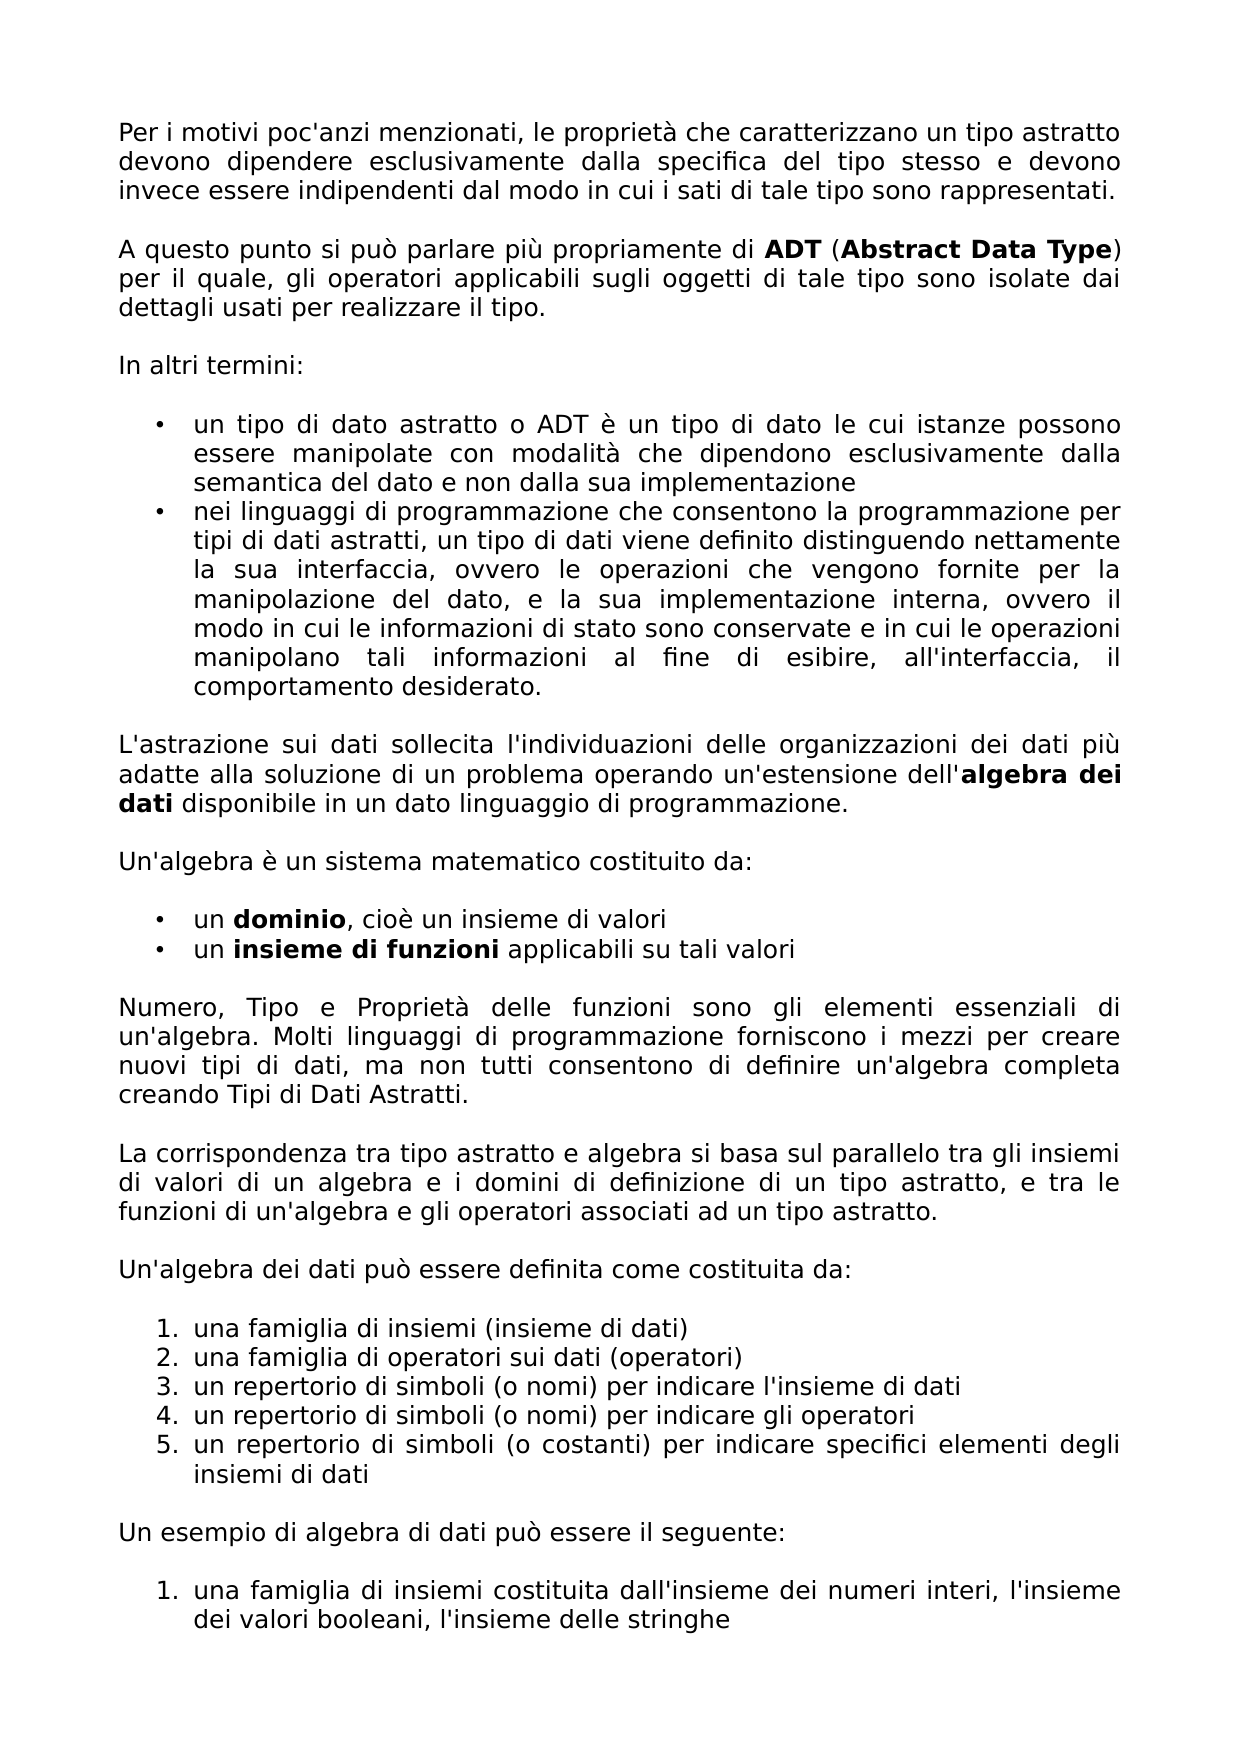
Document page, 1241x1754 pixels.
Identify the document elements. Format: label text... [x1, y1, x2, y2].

list un repertorio di simboli (o costanti) per indicare specifici elementi degli insiemi di dati [156, 1431, 1122, 1489]
text Per i motivi poc'anzi menzionati, le proprietà che caratterizzano un tipo astratto devono dipendere esclusivamente dalla specifica del tipo stesso e devono invece essere indipendenti dal modo in cui i sati di tale tipo sono rappresentati. [118, 118, 1122, 206]
list un dominio, cioè un insieme di valori [156, 906, 1122, 935]
list nei linguaggi di programmazione che consentono la programmazione per tipi di dati astratti, un tipo di dati viene definito distinguendo nettamente la sua interfaccia, ovvero le operazioni che vengono fornite per la manipolazione del dato, e la sua implementazione interna, ovvero il modo in cui le informazioni di stato sono conservate e in cui le operazioni manipolano tali informazioni al fine di esibire, all'interfaccia, il comportamento desiderato. [156, 497, 1122, 701]
text In altri termini: [118, 351, 1122, 381]
list un repertorio di simboli (o nomi) per indicare l'insieme di dati [156, 1372, 1122, 1401]
text Un esempio di algebra di dati può essere il seguente: [118, 1518, 1122, 1547]
text Un'algebra è un sistema matematico costituito da: [118, 847, 1122, 876]
list un tipo di dato astratto o ADT è un tipo di dato le cui istanze possono essere manipolate con modalità che dipendono esclusivamente dalla semantica del dato e non dalla sua implementazione [156, 410, 1122, 497]
text A questo punto si può parlare più propriamente di ADT (Abstract Data Type) per il quale, gli operatori applicabili sugli oggetti di tale tipo sono isolate dai dettagli usati per realizzare il tipo. [118, 235, 1122, 322]
list un repertorio di simboli (o nomi) per indicare gli operatori [156, 1401, 1122, 1431]
text Numero, Tipo e Proprietà delle funzioni sono gli elementi essenziali di un'algebra. Molti linguaggi di programmazione forniscono i mezzi per creare nuovi tipi di dati, ma non tutti consentono di definire un'algebra completa creando Tipi di Dati Astratti. [118, 993, 1122, 1110]
text Un'algebra dei dati può essere definita come costituita da: [118, 1256, 1122, 1285]
list una famiglia di operatori sui dati (operatori) [156, 1343, 1122, 1372]
list un insieme di funzioni applicabili su tali valori [156, 935, 1122, 964]
list una famiglia di insiemi (insieme di dati) [156, 1314, 1122, 1343]
list una famiglia di insiemi costituita dall'insieme dei numeri interi, l'insieme dei valori booleani, l'insieme delle stringhe [156, 1576, 1122, 1635]
text L'astrazione sui dati sollecita l'individuazioni delle organizzazioni dei dati più adatte alla soluzione di un problema operando un'estensione dell'algebra dei dati disponibile in un dato linguaggio di programmazione. [118, 731, 1122, 818]
text La corrispondenza tra tipo astratto e algebra si basa sul parallelo tra gli insiemi di valori di un algebra e i domini di definizione di un tipo astratto, e tra le funzioni di un'algebra e gli operatori associati ad un tipo astratto. [118, 1139, 1122, 1226]
